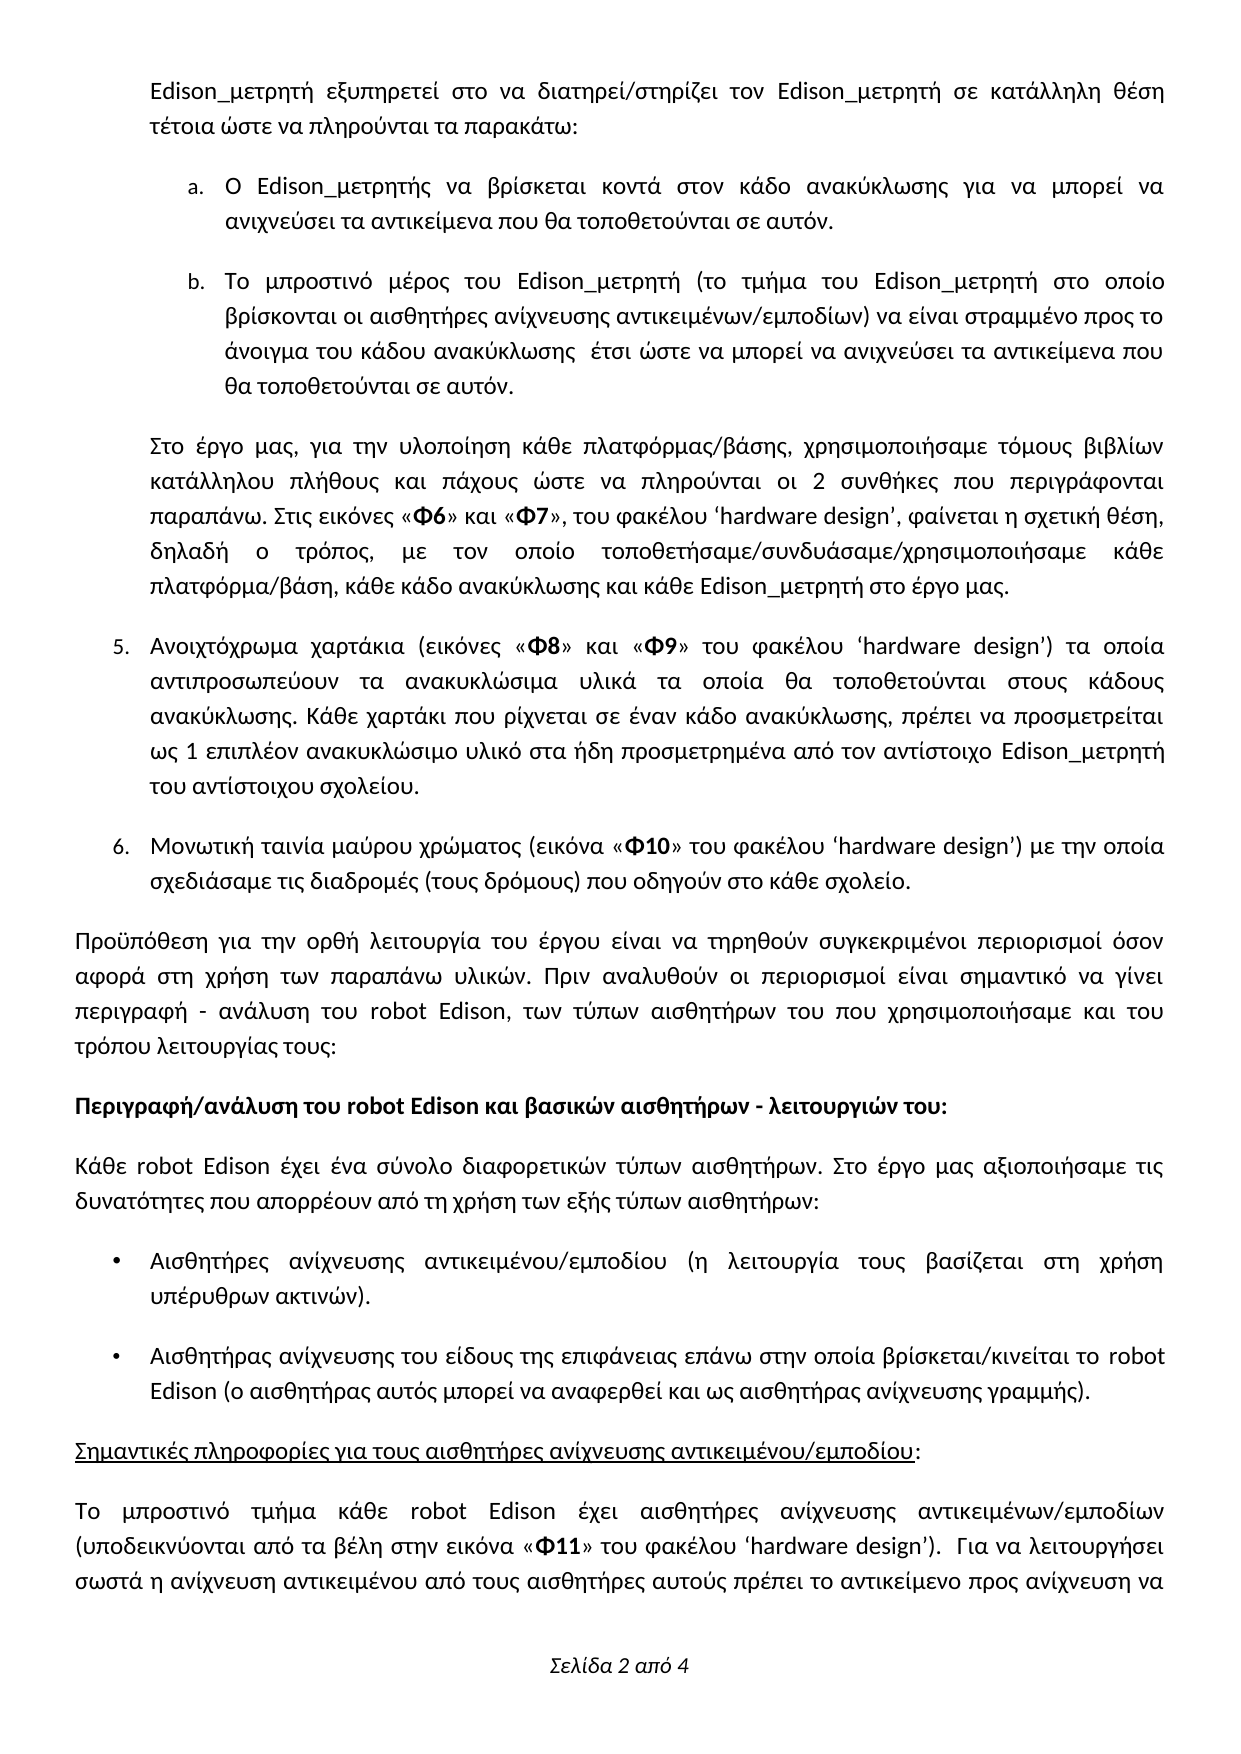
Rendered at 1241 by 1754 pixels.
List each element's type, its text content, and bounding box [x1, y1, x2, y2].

list Αισθητήρες ανίχνευσης αντικειμένου/εμποδίου (η λειτουργία τους βασίζεται στη χρήση υπέρυθρων ακτινών). [112, 1245, 1165, 1311]
text Περιγραφή/ανάλυση του robot Edison και βασικών αισθητήρων - λειτουργιών του: [75, 1090, 1165, 1121]
text Το μπροστινό τμήμα κάθε robot Edison έχει αισθητήρες ανίχνευσης αντικειμένων/εμποδίων (υποδεικνύονται από τα βέλη στην εικόνα «Φ11» του φακέλου ‘hardware design’). Για να λειτουργήσει σωστά η ανίχνευση αντικειμένου από τους αισθητήρες αυτούς πρέπει το αντικείμενο προς ανίχνευση να [75, 1495, 1165, 1596]
text Προϋπόθεση για την ορθή λειτουργία του έργου είναι να τηρηθούν συγκεκριμένοι περιορισμοί όσον αφορά στη χρήση των παραπάνω υλικών. Πριν αναλυθούν οι περιορισμοί είναι σημαντικό να γίνει περιγραφή - ανάλυση του robot Edison, των τύπων αισθητήρων του που χρησιμοποιήσαμε και του τρόπου λειτουργίας τους: [75, 925, 1165, 1061]
text Σημαντικές πληροφορίες για τους αισθητήρες ανίχνευσης αντικειμένου/εμποδίου: [75, 1435, 1165, 1466]
list Ανοιχτόχρωμα χαρτάκια (εικόνες «Φ8» και «Φ9» του φακέλου ‘hardware design’) τα οποία αντιπροσωπεύουν τα ανακυκλώσιμα υλικά τα οποία θα τοποθετούνται στους κάδους ανακύκλωσης. Κάθε χαρτάκι που ρίχνεται σε έναν κάδο ανακύκλωσης, πρέπει να προσμετρείται ως 1 επιπλέον ανακυκλώσιμο υλικό στα ήδη προσμετρημένα από τον αντίστοιχο Edison_μετρητή του αντίστοιχου σχολείου. [112, 630, 1165, 801]
list Αισθητήρας ανίχνευσης του είδους της επιφάνειας επάνω στην οποία βρίσκεται/κινείται το robot Edison (ο αισθητήρας αυτός μπορεί να αναφερθεί και ως αισθητήρας ανίχνευσης γραμμής). [112, 1340, 1165, 1406]
list Το μπροστινό μέρος του Edison_μετρητή (το τμήμα του Edison_μετρητή στο οποίο βρίσκονται οι αισθητήρες ανίχνευσης αντικειμένων/εμποδίων) να είναι στραμμένο προς το άνοιγμα του κάδου ανακύκλωσης έτσι ώστε να μπορεί να ανιχνεύσει τα αντικείμενα που θα τοποθετούνται σε αυτόν. [187, 265, 1165, 401]
text Κάθε robot Edison έχει ένα σύνολο διαφορετικών τύπων αισθητήρων. Στο έργο μας αξιοποιήσαμε τις δυνατότητες που απορρέουν από τη χρήση των εξής τύπων αισθητήρων: [75, 1150, 1165, 1216]
list Μονωτική ταινία μαύρου χρώματος (εικόνα «Φ10» του φακέλου ‘hardware design’) με την οποία σχεδιάσαμε τις διαδρομές (τους δρόμους) που οδηγούν στο κάθε σχολείο. [112, 830, 1165, 896]
list Στο έργο μας, για την υλοποίηση κάθε πλατφόρμας/βάσης, χρησιμοποιήσαμε τόμους βιβλίων κατάλληλου πλήθους και πάχους ώστε να πληρούνται οι 2 συνθήκες που περιγράφονται παραπάνω. Στις εικόνες «Φ6» και «Φ7», του φακέλου ‘hardware design’, φαίνεται η σχετική θέση, δηλαδή ο τρόπος, με τον οποίο τοποθετήσαμε/συνδυάσαμε/χρησιμοποιήσαμε κάθε πλατφόρμα/βάση, κάθε κάδο ανακύκλωσης και κάθε Edison_μετρητή στο έργο μας. [150, 430, 1165, 601]
list Edison_μετρητή εξυπηρετεί στο να διατηρεί/στηρίζει τον Edison_μετρητή σε κατάλληλη θέση τέτοια ώστε να πληρούνται τα παρακάτω: [112, 75, 1165, 141]
list Ο Edison_μετρητής να βρίσκεται κοντά στον κάδο ανακύκλωσης για να μπορεί να ανιχνεύσει τα αντικείμενα που θα τοποθετούνται σε αυτόν. [187, 170, 1165, 236]
